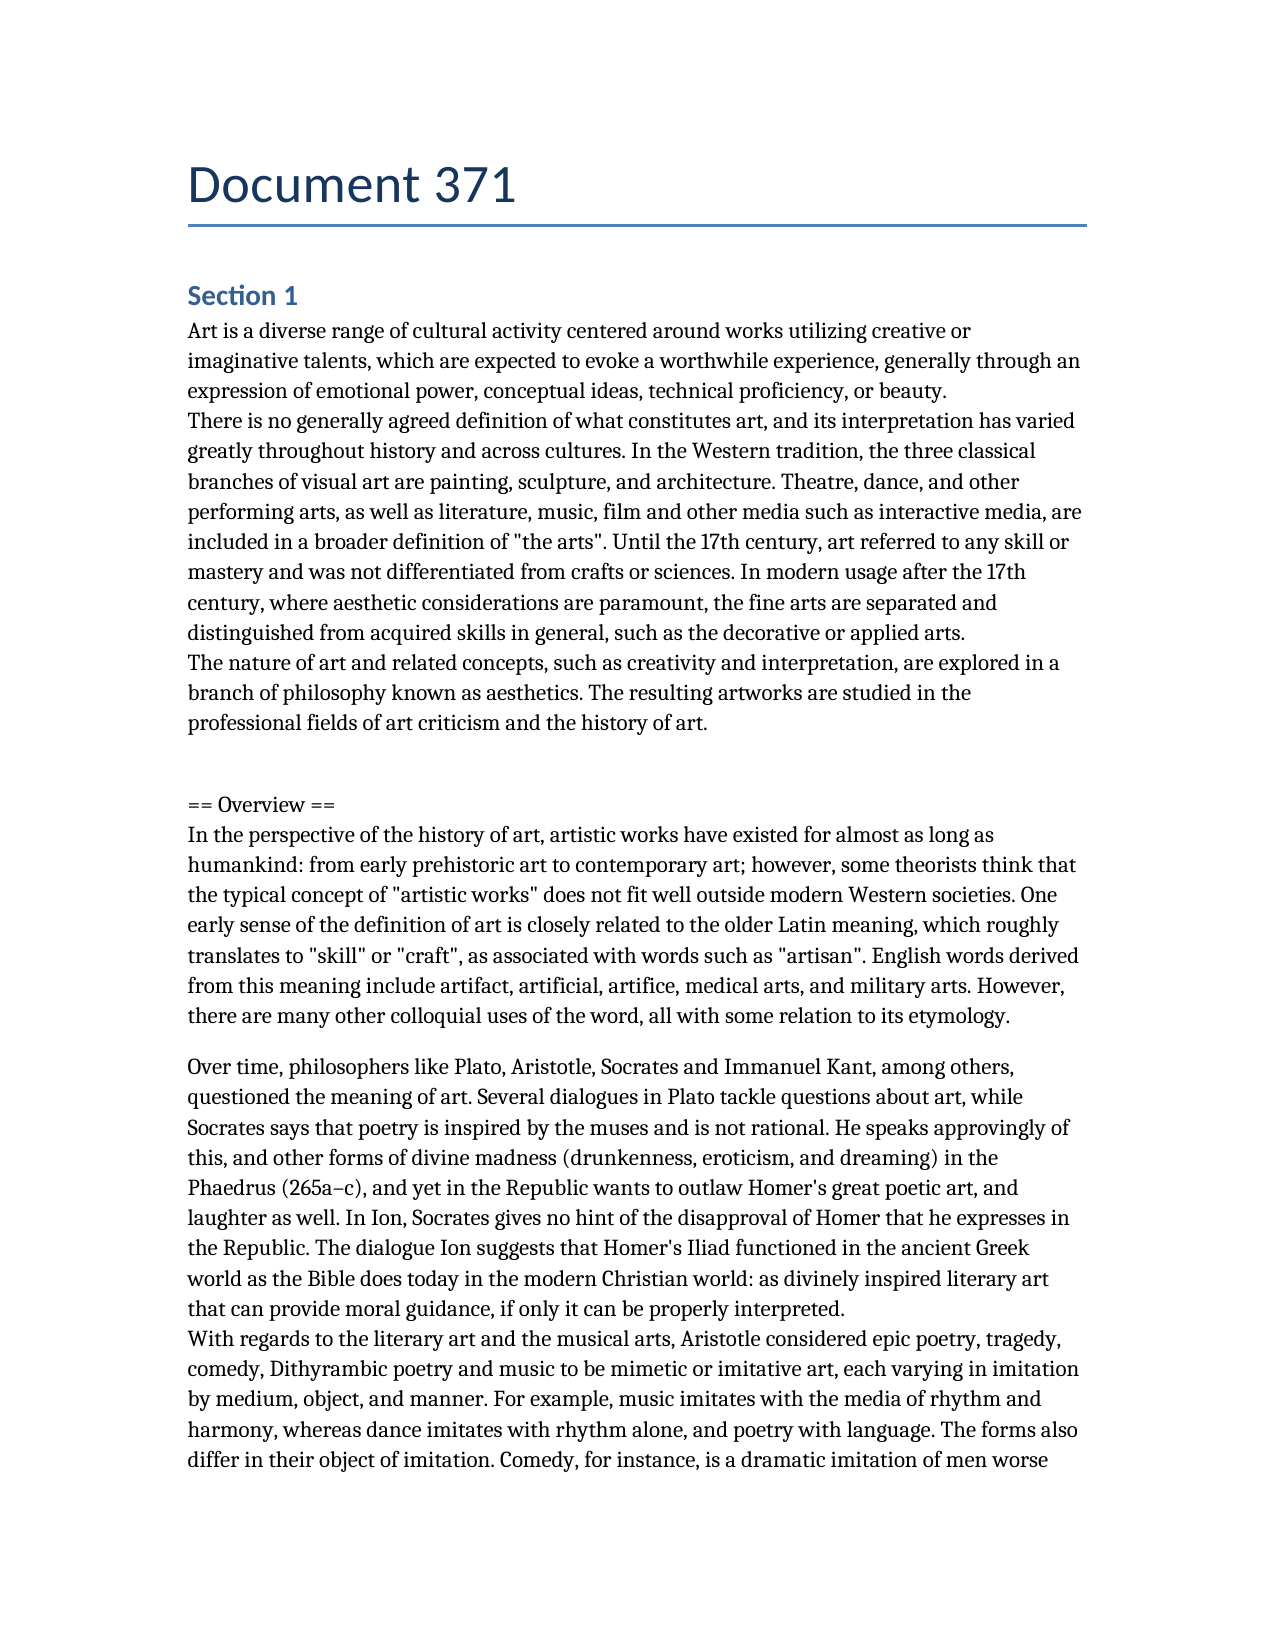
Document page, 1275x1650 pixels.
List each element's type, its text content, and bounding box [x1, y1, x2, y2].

text Over time, philosophers like Plato, Aristotle, Socrates and Immanuel Kant, among others, questioned the meaning of art. Several dialogues in Plato tackle questions about art, while Socrates says that poetry is inspired by the muses and is not rational. He speaks approvingly of this, and other forms of divine madness (drunkenness, eroticism, and dreaming) in the Phaedrus (265a–c), and yet in the Republic wants to outlaw Homer's great poetic art, and laughter as well. In Ion, Socrates gives no hint of the disapproval of Homer that he expresses in the Republic. The dialogue Ion suggests that Homer's Iliad functioned in the ancient Greek world as the Bible does today in the modern Christian world: as divinely inspired literary art that can provide moral guidance, if only it can be properly interpreted. With regards to the literary art and the musical arts, Aristotle considered epic poetry, tragedy, comedy, Dithyrambic poetry and music to be mimetic or imitative art, each varying in imitation by medium, object, and manner. For example, music imitates with the media of rhythm and harmony, whereas dance imitates with rhythm alone, and poetry with language. The forms also differ in their object of imitation. Comedy, for instance, is a dramatic imitation of men worse [187, 1054, 1087, 1473]
title Document 371 [187, 150, 1087, 227]
subtitle Section 1 [187, 277, 1087, 312]
text == Overview == In the perspective of the history of art, artistic works have existed for almost as long as humankind: from early prehistoric art to contemporary art; however, some theorists think that the typical concept of "artistic works" does not fit well outside modern Western societies. One early sense of the definition of art is closely related to the older Latin meaning, which roughly translates to "skill" or "craft", as associated with words such as "artisan". English words derived from this meaning include artifact, artificial, artifice, medical arts, and military arts. However, there are many other colloquial uses of the word, all with some relation to its etymology. [187, 761, 1087, 1029]
text Art is a diverse range of cultural activity centered around works utilizing creative or imaginative talents, which are expected to evoke a worthwhile experience, generally through an expression of emotional power, conceptual ideas, technical proficiency, or beauty. There is no generally agreed definition of what constitutes art, and its interpretation has varied greatly throughout history and across cultures. In the Western tradition, the three classical branches of visual art are painting, sculpture, and architecture. Theatre, dance, and other performing arts, as well as literature, music, film and other media such as interactive media, are included in a broader definition of "the arts". Until the 17th century, art referred to any skill or mastery and was not differentiated from crafts or sciences. In modern usage after the 17th century, where aesthetic considerations are paramount, the fine arts are separated and distinguished from acquired skills in general, such as the decorative or applied arts. The nature of art and related concepts, such as creativity and interpretation, are explored in a branch of philosophy known as aesthetics. The resulting artworks are studied in the professional fields of art criticism and the history of art. [187, 317, 1087, 737]
